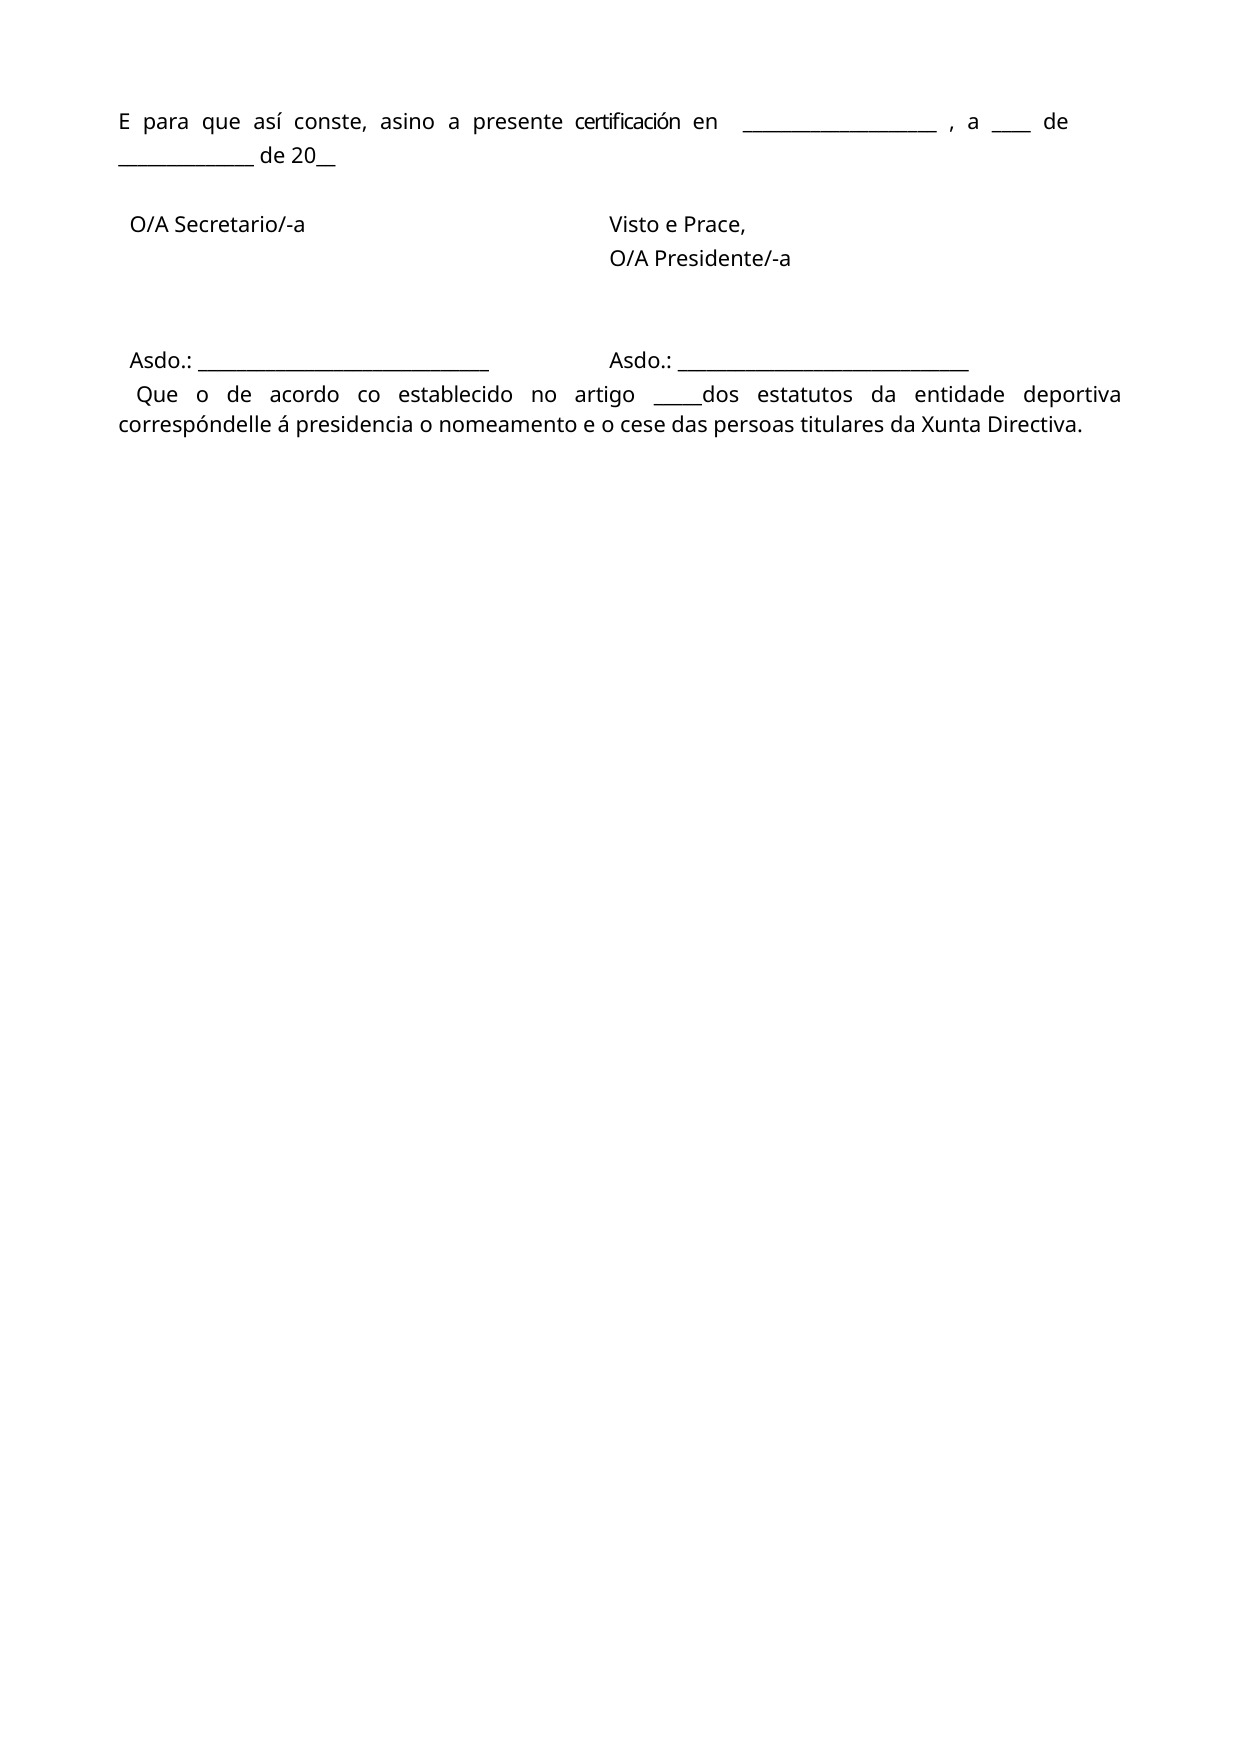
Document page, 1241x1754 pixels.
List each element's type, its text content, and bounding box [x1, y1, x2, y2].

text E para que así conste, asino a presente certificación en ____________________ , a ____ de ______________ de 20__ [118, 106, 1069, 170]
text Que o de acordo co establecido no artigo _____dos estatutos da entidade deportiva correspóndelle á presidencia o nomeamento e o cese das persoas titulares da Xunta Directiva. [118, 379, 1122, 438]
table_header O/A Secretario/-a Asdo.: ______________________________ [118, 209, 598, 379]
table_header Visto e Prace, O/A Presidente/-a Asdo.: ______________________________ [598, 209, 1123, 379]
